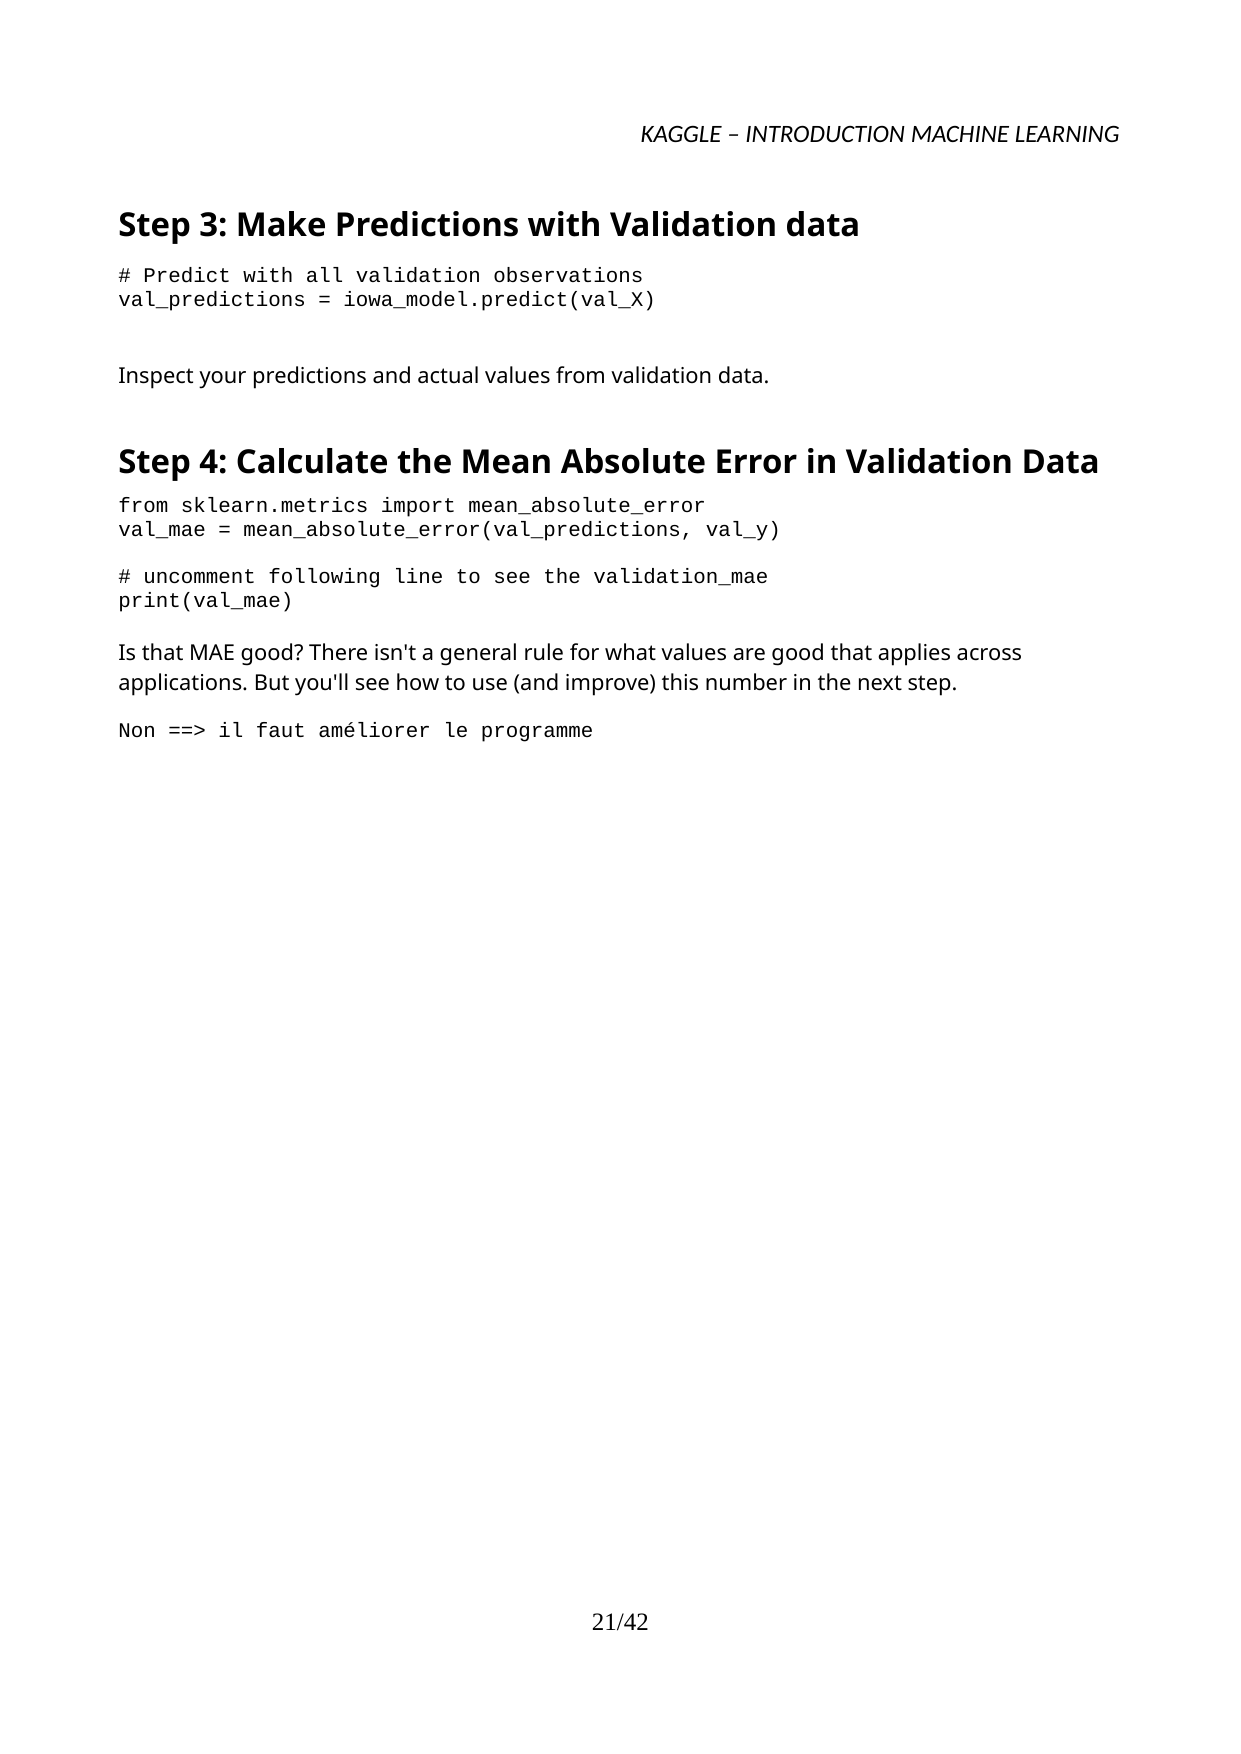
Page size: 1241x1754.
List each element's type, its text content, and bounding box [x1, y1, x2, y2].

text Non ==> il faut améliorer le programme [118, 721, 1122, 744]
text Is that MAE good? There isn't a general rule for what values are good that applies across applications. But you'll see how to use (and improve) this number in the next step. [118, 637, 1122, 697]
text from sklearn.metrics import mean_absolute_error [118, 495, 1122, 519]
subtitle Step 4: Calculate the Mean Absolute Error in Validation Data [118, 438, 1122, 483]
subtitle Step 3: Make Predictions with Validation data [118, 202, 1122, 246]
text Inspect your predictions and actual values from validation data. [118, 360, 1122, 389]
text val_predictions = iowa_model.predict(val_X) [118, 289, 1122, 312]
text # uncomment following line to see the validation_mae [118, 566, 1122, 590]
text # Predict with all validation observations [118, 265, 1122, 289]
text val_mae = mean_absolute_error(val_predictions, val_y) [118, 519, 1122, 543]
text print(val_mae) [118, 590, 1122, 614]
